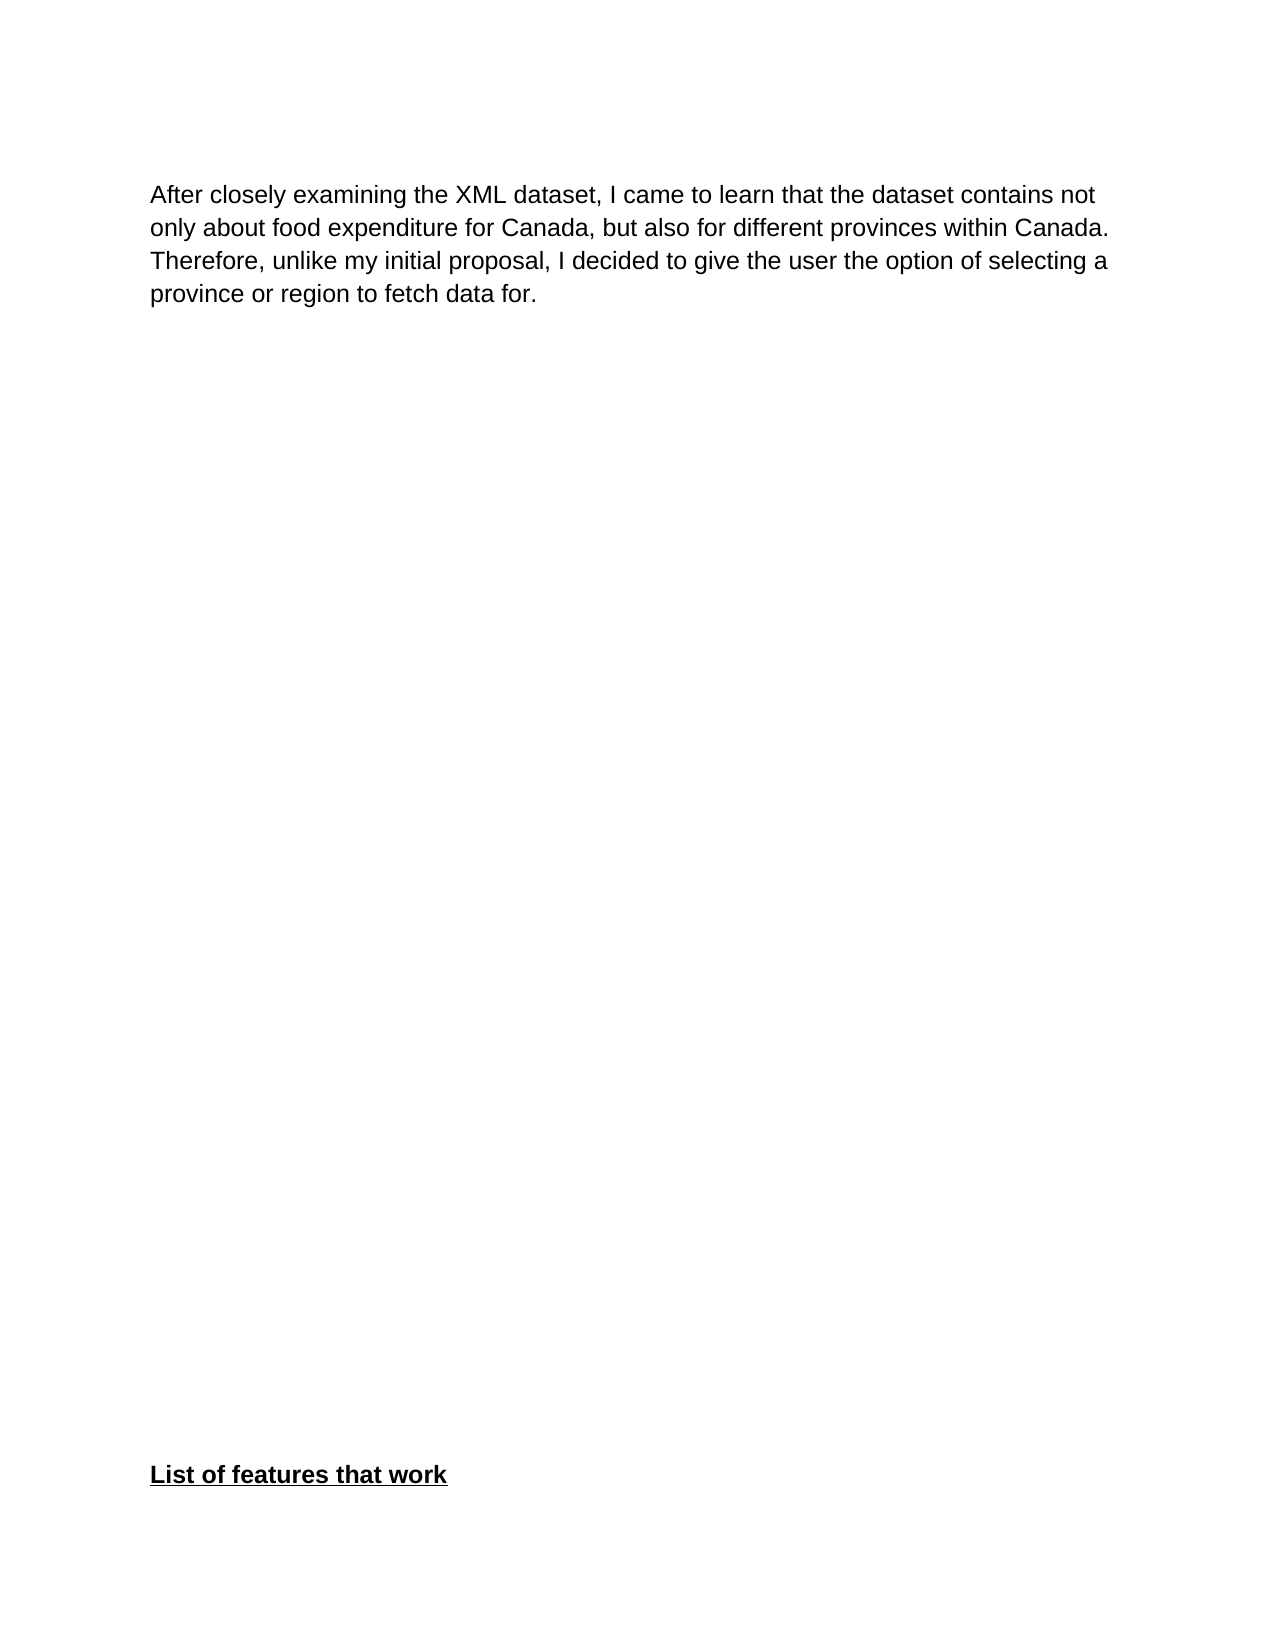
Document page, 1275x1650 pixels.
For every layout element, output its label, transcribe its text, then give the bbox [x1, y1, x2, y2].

text List of features that work [150, 1460, 1125, 1489]
text After closely examining the XML dataset, I came to learn that the dataset contains not only about food expenditure for Canada, but also for different provinces within Canada. Therefore, unlike my initial proposal, I decided to give the user the option of selecting a province or region to fetch data for. [150, 180, 1125, 308]
